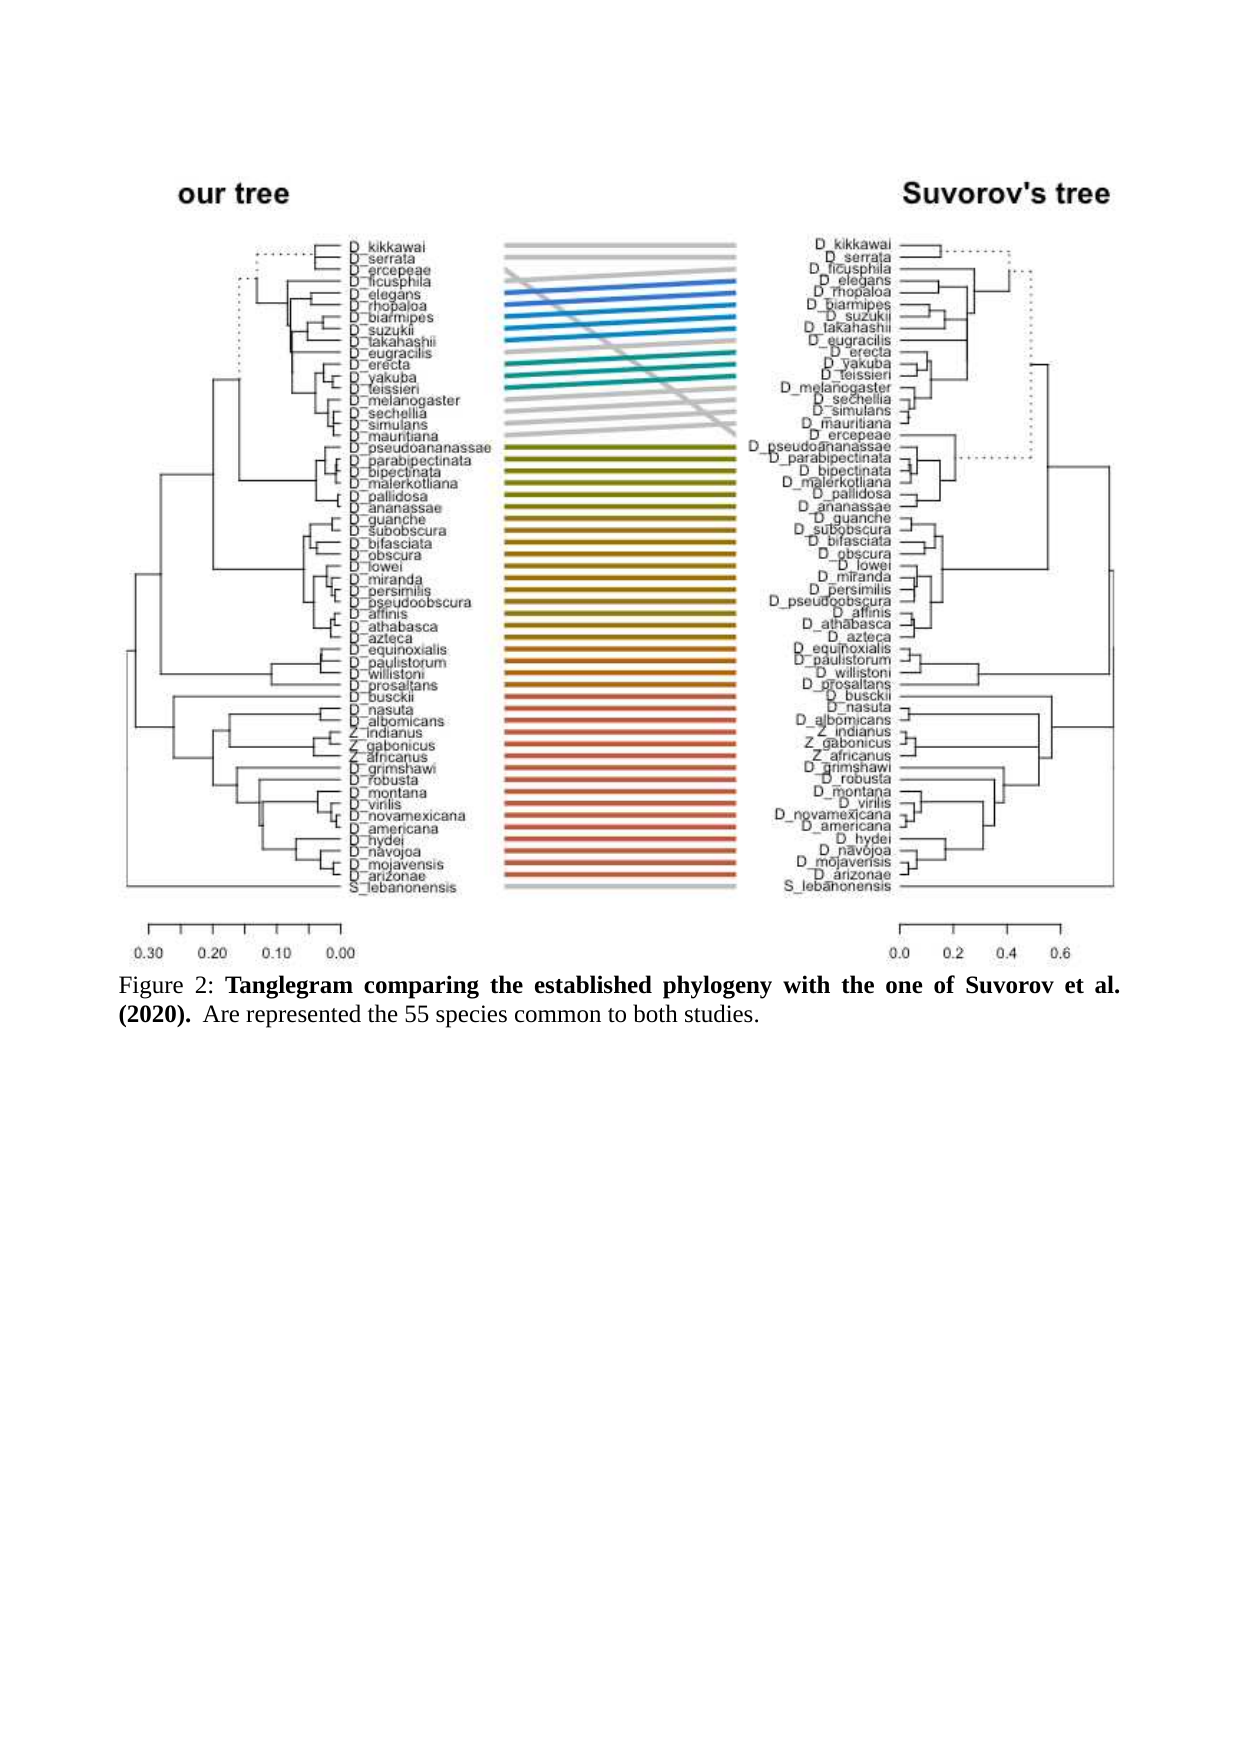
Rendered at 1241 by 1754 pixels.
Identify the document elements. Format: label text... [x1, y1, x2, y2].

text Figure 2: Tanglegram comparing the established phylogeny with the one of Suvorov et al. (2020). Are represented the 55 species common to both studies. [118, 970, 1122, 1027]
picture [118, 165, 1123, 970]
